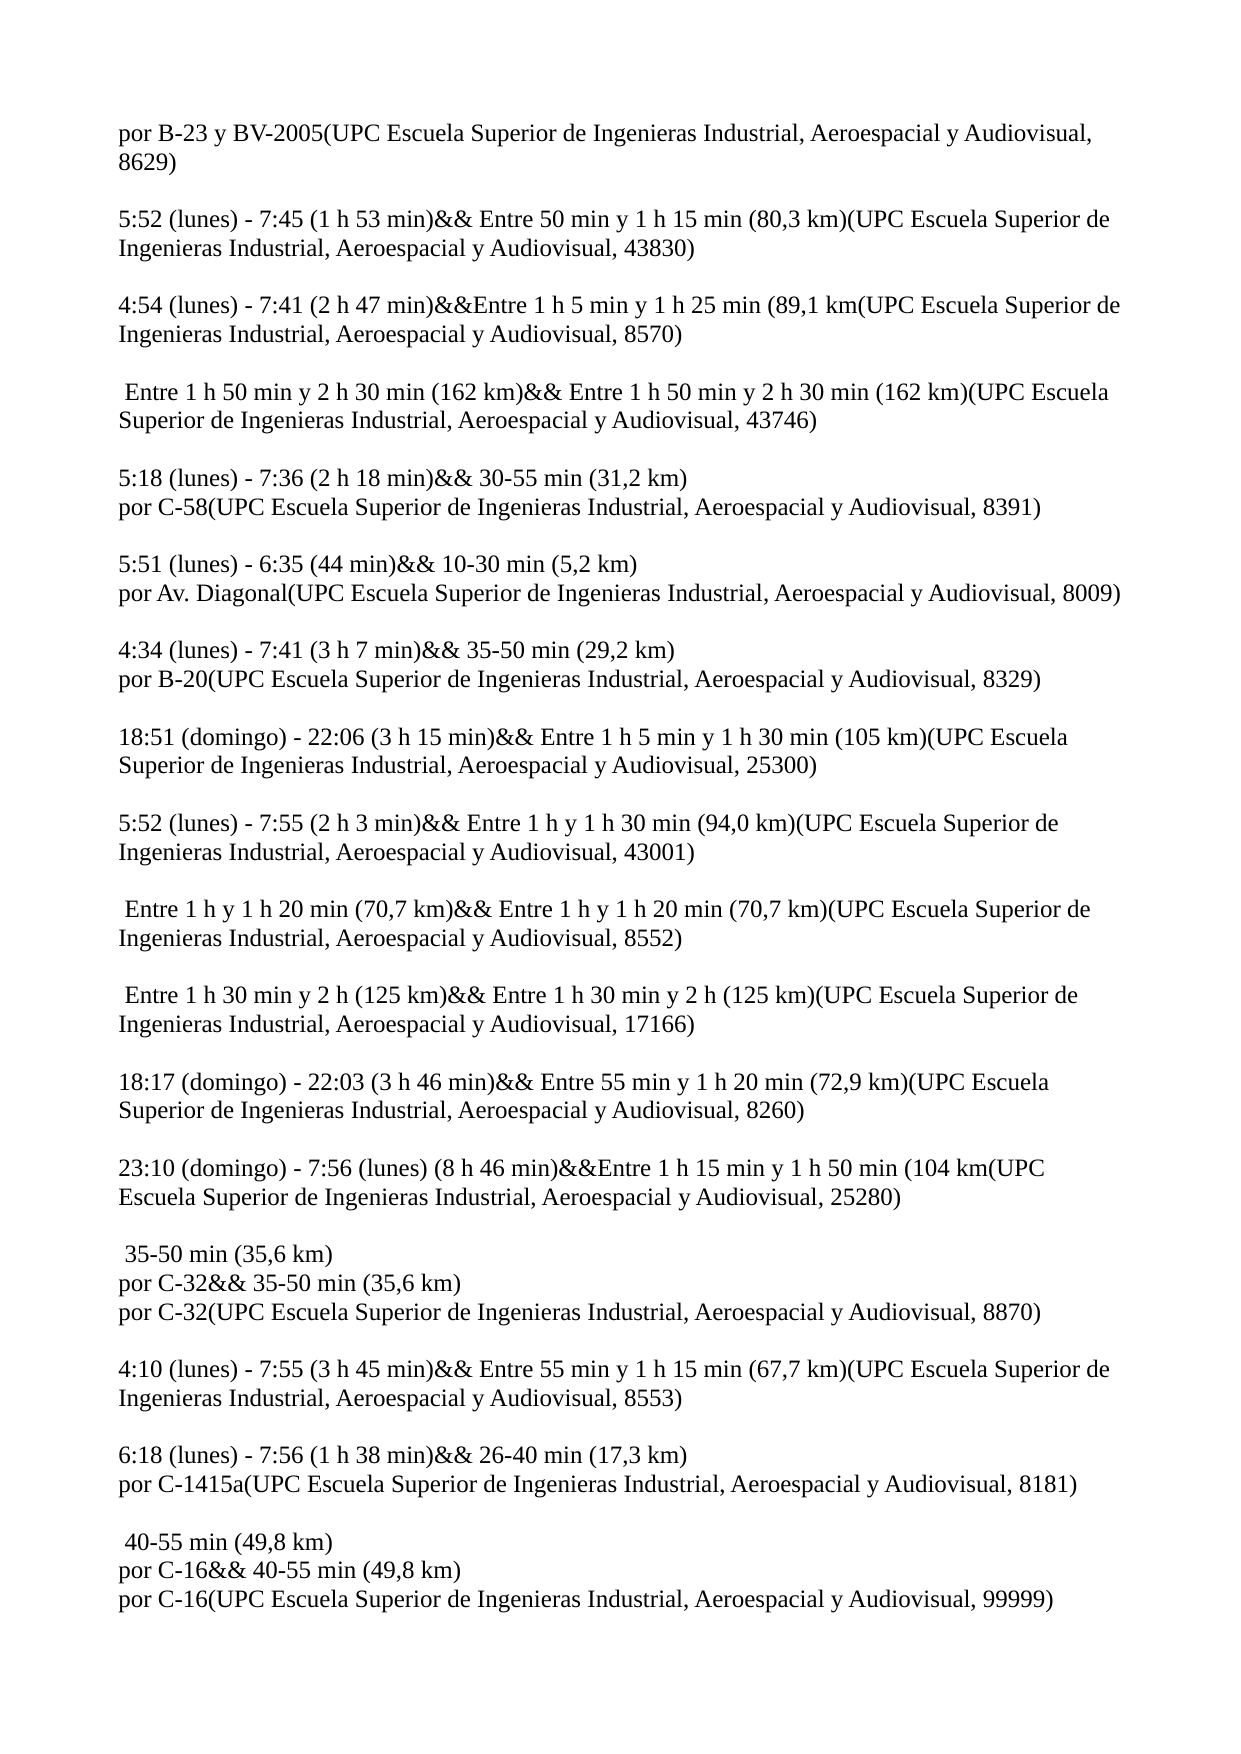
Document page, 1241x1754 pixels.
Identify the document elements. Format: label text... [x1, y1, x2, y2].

text 23:10 (domingo) - 7:56 (lunes) (8 h 46 min)&&Entre 1 h 15 min y 1 h 50 min (104 km(UPC Escuela Superior de Ingenieras Industrial, Aeroespacial y Audiovisual, 25280) [118, 1153, 1122, 1211]
text por C-16&& 40-55 min (49,8 km) [118, 1556, 1122, 1584]
text 5:18 (lunes) - 7:36 (2 h 18 min)&& 30-55 min (31,2 km) [118, 463, 1122, 492]
text 5:52 (lunes) - 7:45 (1 h 53 min)&& Entre 50 min y 1 h 15 min (80,3 km)(UPC Escuela Superior de Ingenieras Industrial, Aeroespacial y Audiovisual, 43830) [118, 204, 1122, 262]
text por C-1415a(UPC Escuela Superior de Ingenieras Industrial, Aeroespacial y Audiovisual, 8181) [118, 1469, 1122, 1498]
text por C-58(UPC Escuela Superior de Ingenieras Industrial, Aeroespacial y Audiovisual, 8391) [118, 492, 1122, 521]
text 35-50 min (35,6 km) [118, 1239, 1122, 1268]
text por C-32(UPC Escuela Superior de Ingenieras Industrial, Aeroespacial y Audiovisual, 8870) [118, 1297, 1122, 1326]
text 18:17 (domingo) - 22:03 (3 h 46 min)&& Entre 55 min y 1 h 20 min (72,9 km)(UPC Escuela Superior de Ingenieras Industrial, Aeroespacial y Audiovisual, 8260) [118, 1067, 1122, 1124]
text Entre 1 h y 1 h 20 min (70,7 km)&& Entre 1 h y 1 h 20 min (70,7 km)(UPC Escuela Superior de Ingenieras Industrial, Aeroespacial y Audiovisual, 8552) [118, 894, 1122, 952]
text 18:51 (domingo) - 22:06 (3 h 15 min)&& Entre 1 h 5 min y 1 h 30 min (105 km)(UPC Escuela Superior de Ingenieras Industrial, Aeroespacial y Audiovisual, 25300) [118, 722, 1122, 779]
text Entre 1 h 50 min y 2 h 30 min (162 km)&& Entre 1 h 50 min y 2 h 30 min (162 km)(UPC Escuela Superior de Ingenieras Industrial, Aeroespacial y Audiovisual, 43746) [118, 377, 1122, 434]
text 6:18 (lunes) - 7:56 (1 h 38 min)&& 26-40 min (17,3 km) [118, 1441, 1122, 1469]
text 5:51 (lunes) - 6:35 (44 min)&& 10-30 min (5,2 km) [118, 549, 1122, 578]
text por C-16(UPC Escuela Superior de Ingenieras Industrial, Aeroespacial y Audiovisual, 99999) [118, 1584, 1122, 1613]
text 40-55 min (49,8 km) [118, 1527, 1122, 1556]
text Entre 1 h 30 min y 2 h (125 km)&& Entre 1 h 30 min y 2 h (125 km)(UPC Escuela Superior de Ingenieras Industrial, Aeroespacial y Audiovisual, 17166) [118, 981, 1122, 1038]
text por B-23 y BV-2005(UPC Escuela Superior de Ingenieras Industrial, Aeroespacial y Audiovisual, 8629) [118, 118, 1122, 176]
text por B-20(UPC Escuela Superior de Ingenieras Industrial, Aeroespacial y Audiovisual, 8329) [118, 664, 1122, 693]
text 5:52 (lunes) - 7:55 (2 h 3 min)&& Entre 1 h y 1 h 30 min (94,0 km)(UPC Escuela Superior de Ingenieras Industrial, Aeroespacial y Audiovisual, 43001) [118, 808, 1122, 866]
text 4:54 (lunes) - 7:41 (2 h 47 min)&&Entre 1 h 5 min y 1 h 25 min (89,1 km(UPC Escuela Superior de Ingenieras Industrial, Aeroespacial y Audiovisual, 8570) [118, 291, 1122, 348]
text por C-32&& 35-50 min (35,6 km) [118, 1268, 1122, 1297]
text 4:10 (lunes) - 7:55 (3 h 45 min)&& Entre 55 min y 1 h 15 min (67,7 km)(UPC Escuela Superior de Ingenieras Industrial, Aeroespacial y Audiovisual, 8553) [118, 1354, 1122, 1412]
text 4:34 (lunes) - 7:41 (3 h 7 min)&& 35-50 min (29,2 km) [118, 636, 1122, 664]
text por Av. Diagonal(UPC Escuela Superior de Ingenieras Industrial, Aeroespacial y Audiovisual, 8009) [118, 578, 1122, 607]
